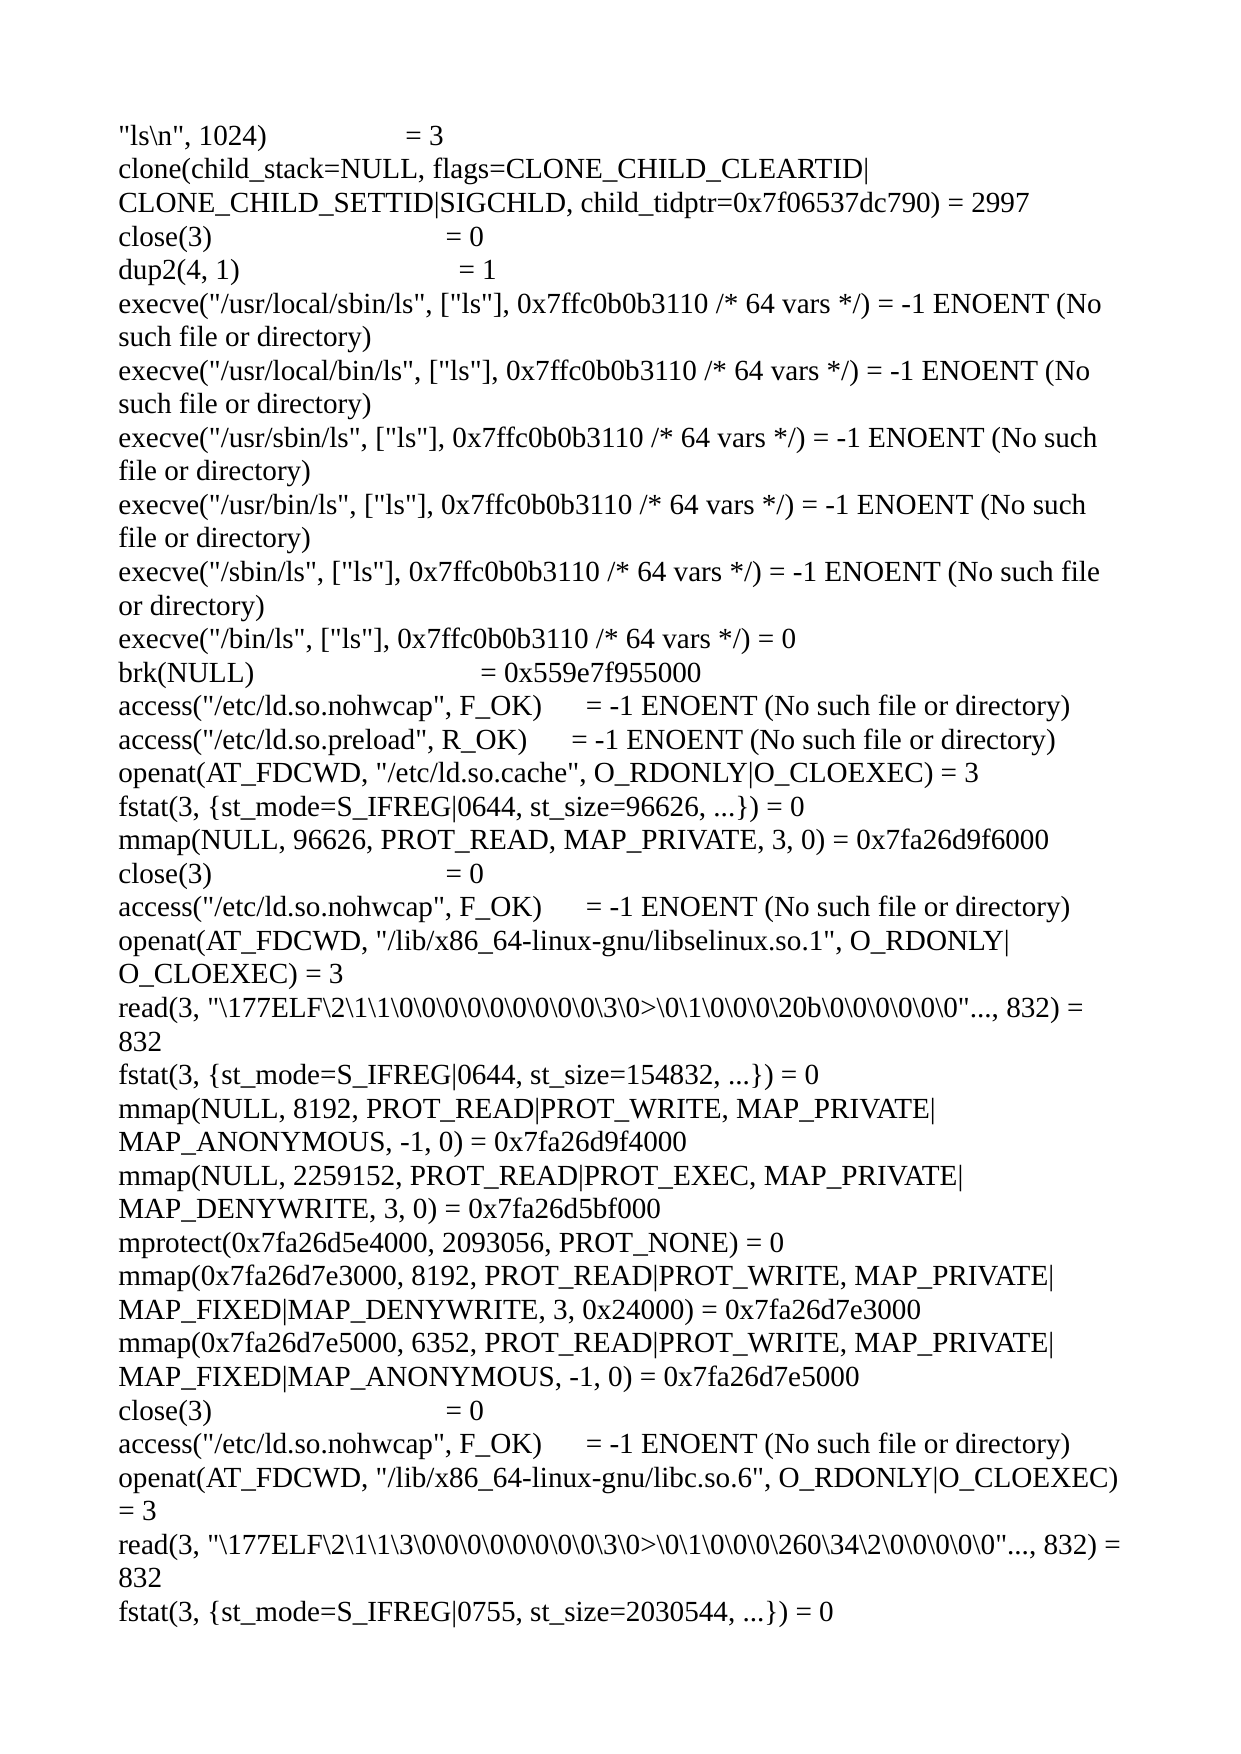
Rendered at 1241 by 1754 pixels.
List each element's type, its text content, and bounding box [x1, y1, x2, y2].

text execve("/bin/ls", ["ls"], 0x7ffc0b0b3110 /* 64 vars */) = 0 [118, 621, 1122, 655]
text read(3, "\177ELF\2\1\1\0\0\0\0\0\0\0\0\0\3\0>\0\1\0\0\0\20b\0\0\0\0\0\0"..., 832) = 832 [118, 990, 1122, 1057]
text access("/etc/ld.so.nohwcap", F_OK) = -1 ENOENT (No such file or directory) [118, 1426, 1122, 1460]
text openat(AT_FDCWD, "/lib/x86_64-linux-gnu/libc.so.6", O_RDONLY|O_CLOEXEC) = 3 [118, 1460, 1122, 1527]
text execve("/sbin/ls", ["ls"], 0x7ffc0b0b3110 /* 64 vars */) = -1 ENOENT (No such file or directory) [118, 554, 1122, 621]
text execve("/usr/local/bin/ls", ["ls"], 0x7ffc0b0b3110 /* 64 vars */) = -1 ENOENT (No such file or directory) [118, 353, 1122, 420]
text mmap(0x7fa26d7e3000, 8192, PROT_READ|PROT_WRITE, MAP_PRIVATE|MAP_FIXED|MAP_DENYWRITE, 3, 0x24000) = 0x7fa26d7e3000 [118, 1258, 1122, 1326]
text read(3, "\177ELF\2\1\1\3\0\0\0\0\0\0\0\0\3\0>\0\1\0\0\0\260\34\2\0\0\0\0\0"..., 832) = 832 [118, 1527, 1122, 1594]
text "ls\n", 1024) = 3 [118, 118, 1122, 152]
text close(3) = 0 [118, 219, 1122, 252]
text execve("/usr/sbin/ls", ["ls"], 0x7ffc0b0b3110 /* 64 vars */) = -1 ENOENT (No such file or directory) [118, 420, 1122, 487]
text mprotect(0x7fa26d5e4000, 2093056, PROT_NONE) = 0 [118, 1225, 1122, 1258]
text close(3) = 0 [118, 856, 1122, 889]
text fstat(3, {st_mode=S_IFREG|0755, st_size=2030544, ...}) = 0 [118, 1594, 1122, 1627]
text dup2(4, 1) = 1 [118, 252, 1122, 286]
text fstat(3, {st_mode=S_IFREG|0644, st_size=154832, ...}) = 0 [118, 1057, 1122, 1091]
text access("/etc/ld.so.preload", R_OK) = -1 ENOENT (No such file or directory) [118, 722, 1122, 755]
text openat(AT_FDCWD, "/lib/x86_64-linux-gnu/libselinux.so.1", O_RDONLY|O_CLOEXEC) = 3 [118, 923, 1122, 990]
text openat(AT_FDCWD, "/etc/ld.so.cache", O_RDONLY|O_CLOEXEC) = 3 [118, 755, 1122, 789]
text mmap(NULL, 96626, PROT_READ, MAP_PRIVATE, 3, 0) = 0x7fa26d9f6000 [118, 822, 1122, 856]
text close(3) = 0 [118, 1393, 1122, 1426]
text mmap(0x7fa26d7e5000, 6352, PROT_READ|PROT_WRITE, MAP_PRIVATE|MAP_FIXED|MAP_ANONYMOUS, -1, 0) = 0x7fa26d7e5000 [118, 1326, 1122, 1393]
text clone(child_stack=NULL, flags=CLONE_CHILD_CLEARTID|CLONE_CHILD_SETTID|SIGCHLD, child_tidptr=0x7f06537dc790) = 2997 [118, 152, 1122, 219]
text fstat(3, {st_mode=S_IFREG|0644, st_size=96626, ...}) = 0 [118, 789, 1122, 822]
text mmap(NULL, 2259152, PROT_READ|PROT_EXEC, MAP_PRIVATE|MAP_DENYWRITE, 3, 0) = 0x7fa26d5bf000 [118, 1158, 1122, 1225]
text access("/etc/ld.so.nohwcap", F_OK) = -1 ENOENT (No such file or directory) [118, 688, 1122, 722]
text execve("/usr/bin/ls", ["ls"], 0x7ffc0b0b3110 /* 64 vars */) = -1 ENOENT (No such file or directory) [118, 487, 1122, 554]
text execve("/usr/local/sbin/ls", ["ls"], 0x7ffc0b0b3110 /* 64 vars */) = -1 ENOENT (No such file or directory) [118, 286, 1122, 353]
text brk(NULL) = 0x559e7f955000 [118, 655, 1122, 688]
text access("/etc/ld.so.nohwcap", F_OK) = -1 ENOENT (No such file or directory) [118, 889, 1122, 923]
text mmap(NULL, 8192, PROT_READ|PROT_WRITE, MAP_PRIVATE|MAP_ANONYMOUS, -1, 0) = 0x7fa26d9f4000 [118, 1091, 1122, 1158]
